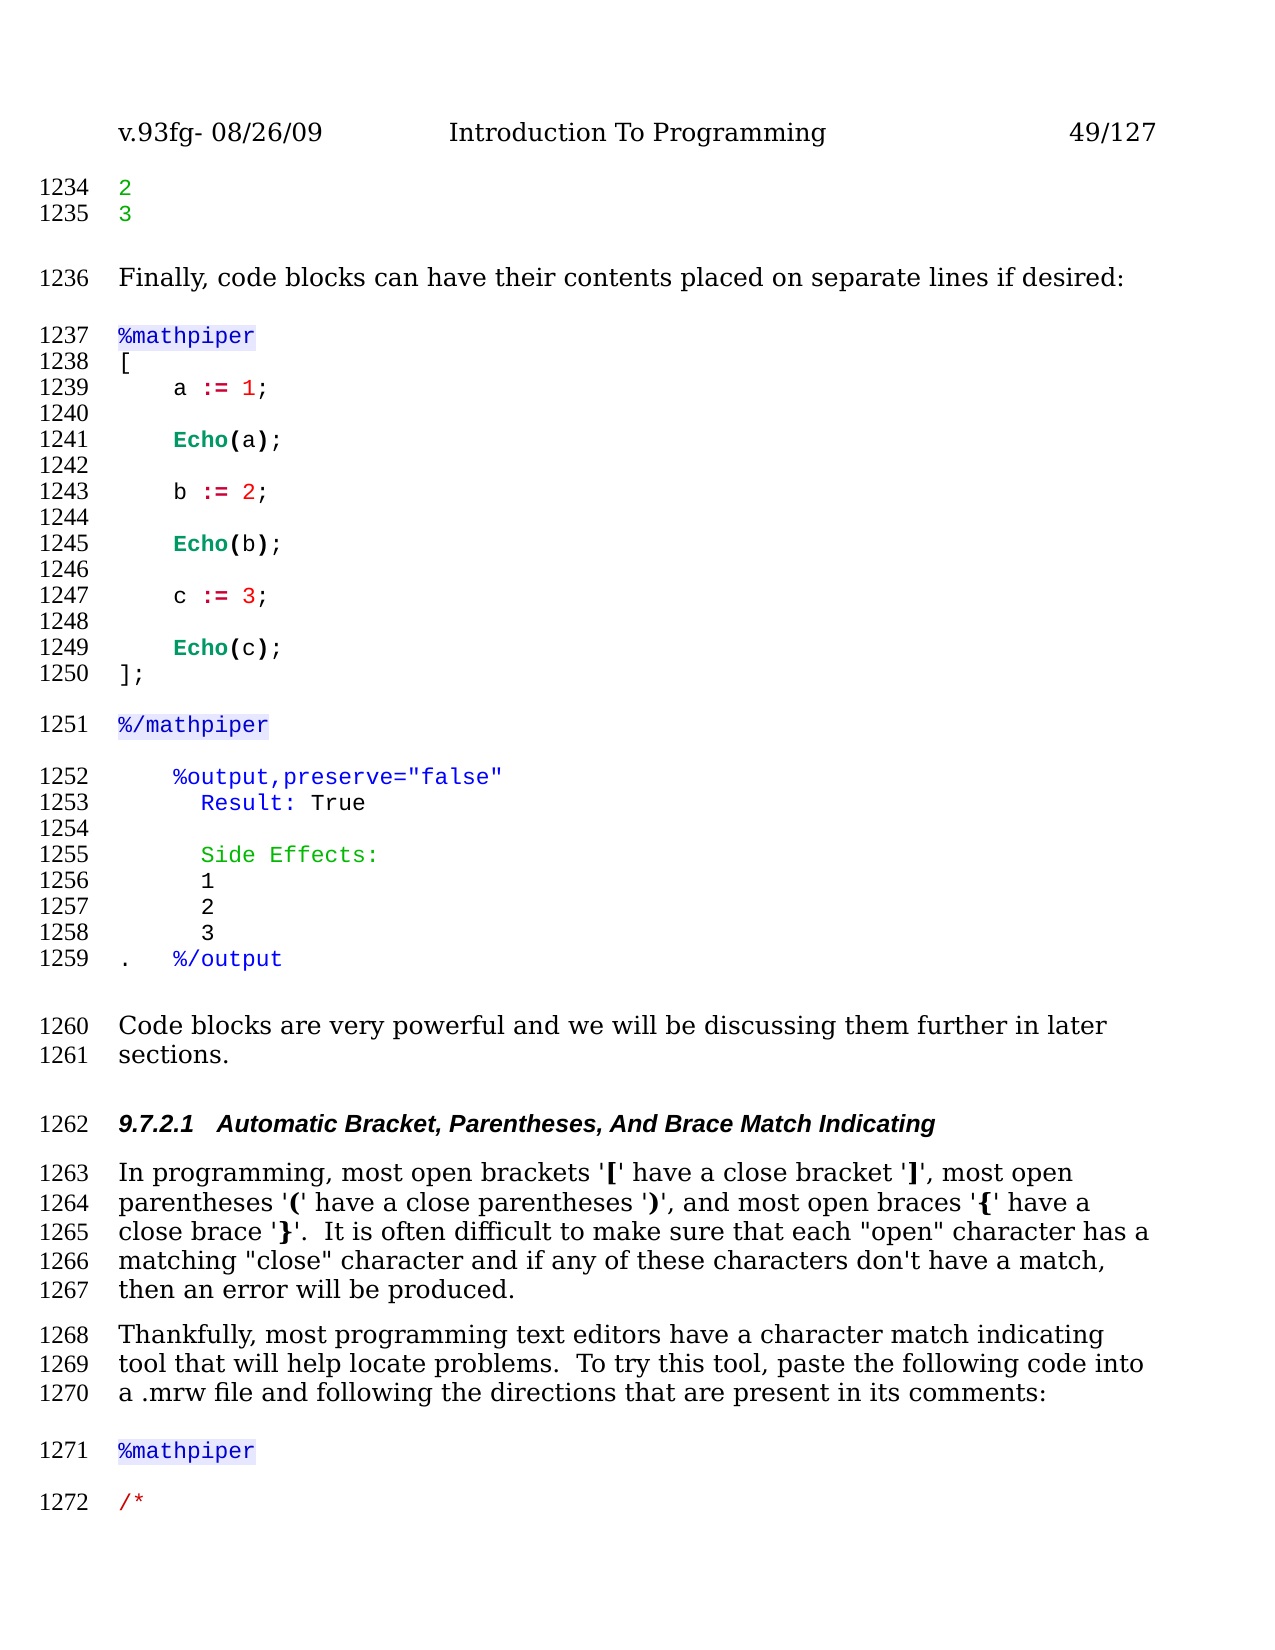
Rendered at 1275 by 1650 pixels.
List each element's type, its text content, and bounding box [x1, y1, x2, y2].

text %mathpiper [118, 1439, 1157, 1465]
subtitle Automatic Bracket, Parentheses, And Brace Match Indicating [118, 1109, 1157, 1137]
text Side Effects: [118, 843, 1157, 869]
text %/mathpiper [118, 714, 1157, 740]
text 2 [118, 895, 1157, 921]
text c := 3; [118, 584, 1157, 610]
text In programming, most open brackets '[' have a close bracket ']', most open parentheses '(' have a close parentheses ')', and most open braces '{' have a close brace '}'. It is often difficult to make sure that each "open" character has a matching "close" character and if any of these characters don't have a match, then an error will be produced. [118, 1158, 1157, 1305]
text /* [118, 1491, 1157, 1517]
text Finally, code blocks can have their contents placed on separate lines if desired: [118, 263, 1157, 293]
text %output,preserve="false" [118, 766, 1157, 792]
text Code blocks are very powerful and we will be discussing them further in later sections. [118, 1012, 1157, 1070]
text b := 2; [118, 480, 1157, 506]
text Thankfully, most programming text editors have a character match indicating tool that will help locate problems. To try this tool, paste the following code into a .mrw file and following the directions that are present in its comments: [118, 1320, 1157, 1407]
text Echo(c); [118, 636, 1157, 662]
text Result: True [118, 792, 1157, 817]
text a := 1; [118, 377, 1157, 402]
text Echo(a); [118, 428, 1157, 454]
text 3 [118, 203, 1157, 229]
text 1 [118, 869, 1157, 895]
text 3 [118, 921, 1157, 947]
text [ [118, 351, 1157, 377]
text . %/output [118, 947, 1157, 973]
text Echo(b); [118, 532, 1157, 558]
text 2 [118, 177, 1157, 203]
text %mathpiper [118, 325, 1157, 351]
text ]; [118, 662, 1157, 688]
